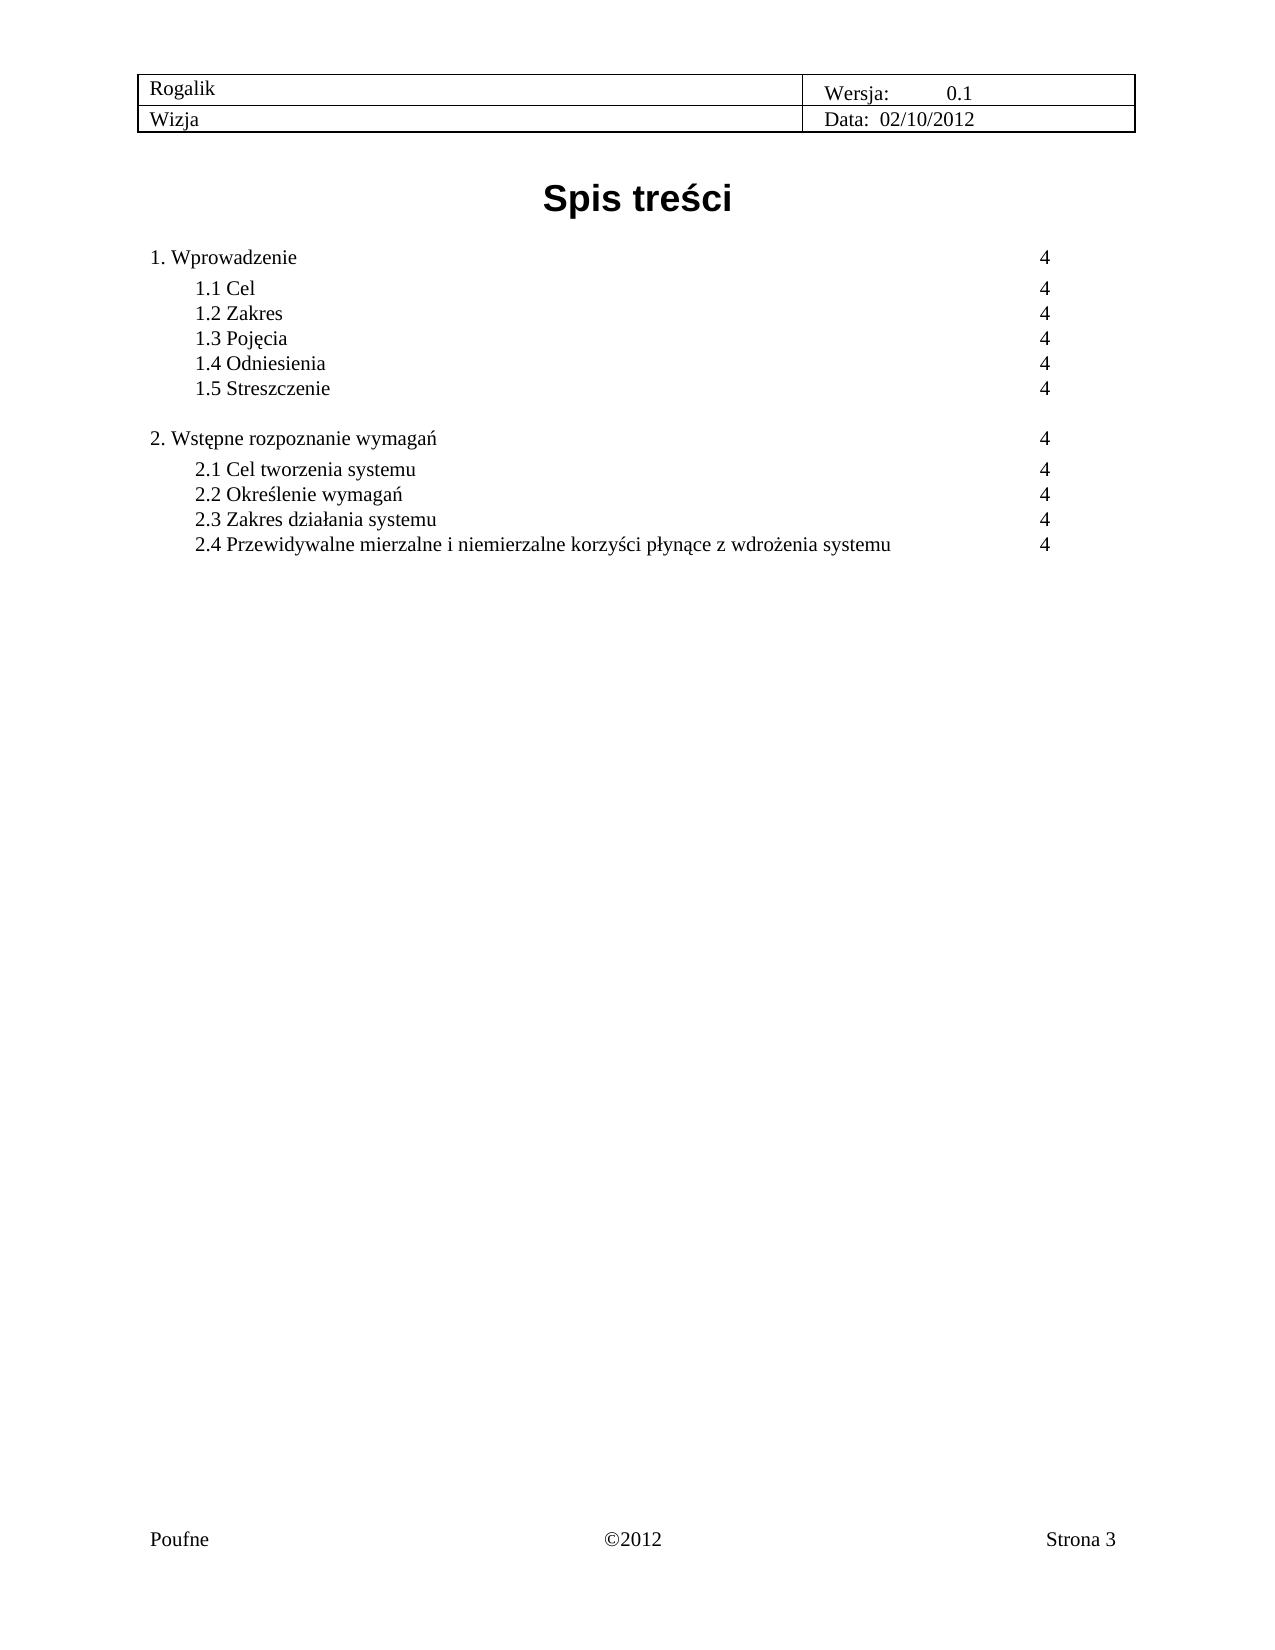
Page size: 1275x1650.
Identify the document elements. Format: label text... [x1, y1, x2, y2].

text 1. Wprowadzenie 4 [150, 244, 1050, 269]
text 1.3 Pojęcia 4 [195, 325, 1050, 350]
text 1.1 Cel 4 [195, 275, 1050, 300]
text 2. Wstępne rozpoznanie wymagań 4 [150, 425, 1050, 450]
text Spis treści [150, 176, 1125, 219]
text 2.2 Określenie wymagań 4 [195, 481, 1050, 506]
text 2.3 Zakres działania systemu 4 [195, 506, 1050, 531]
text 2.4 Przewidywalne mierzalne i niemierzalne korzyści płynące z wdrożenia systemu 4 [195, 531, 1050, 556]
text 1.5 Streszczenie 4 [195, 375, 1050, 400]
text 2.1 Cel tworzenia systemu 4 [195, 456, 1050, 481]
text 1.2 Zakres 4 [195, 300, 1050, 325]
text 1.4 Odniesienia 4 [195, 350, 1050, 375]
